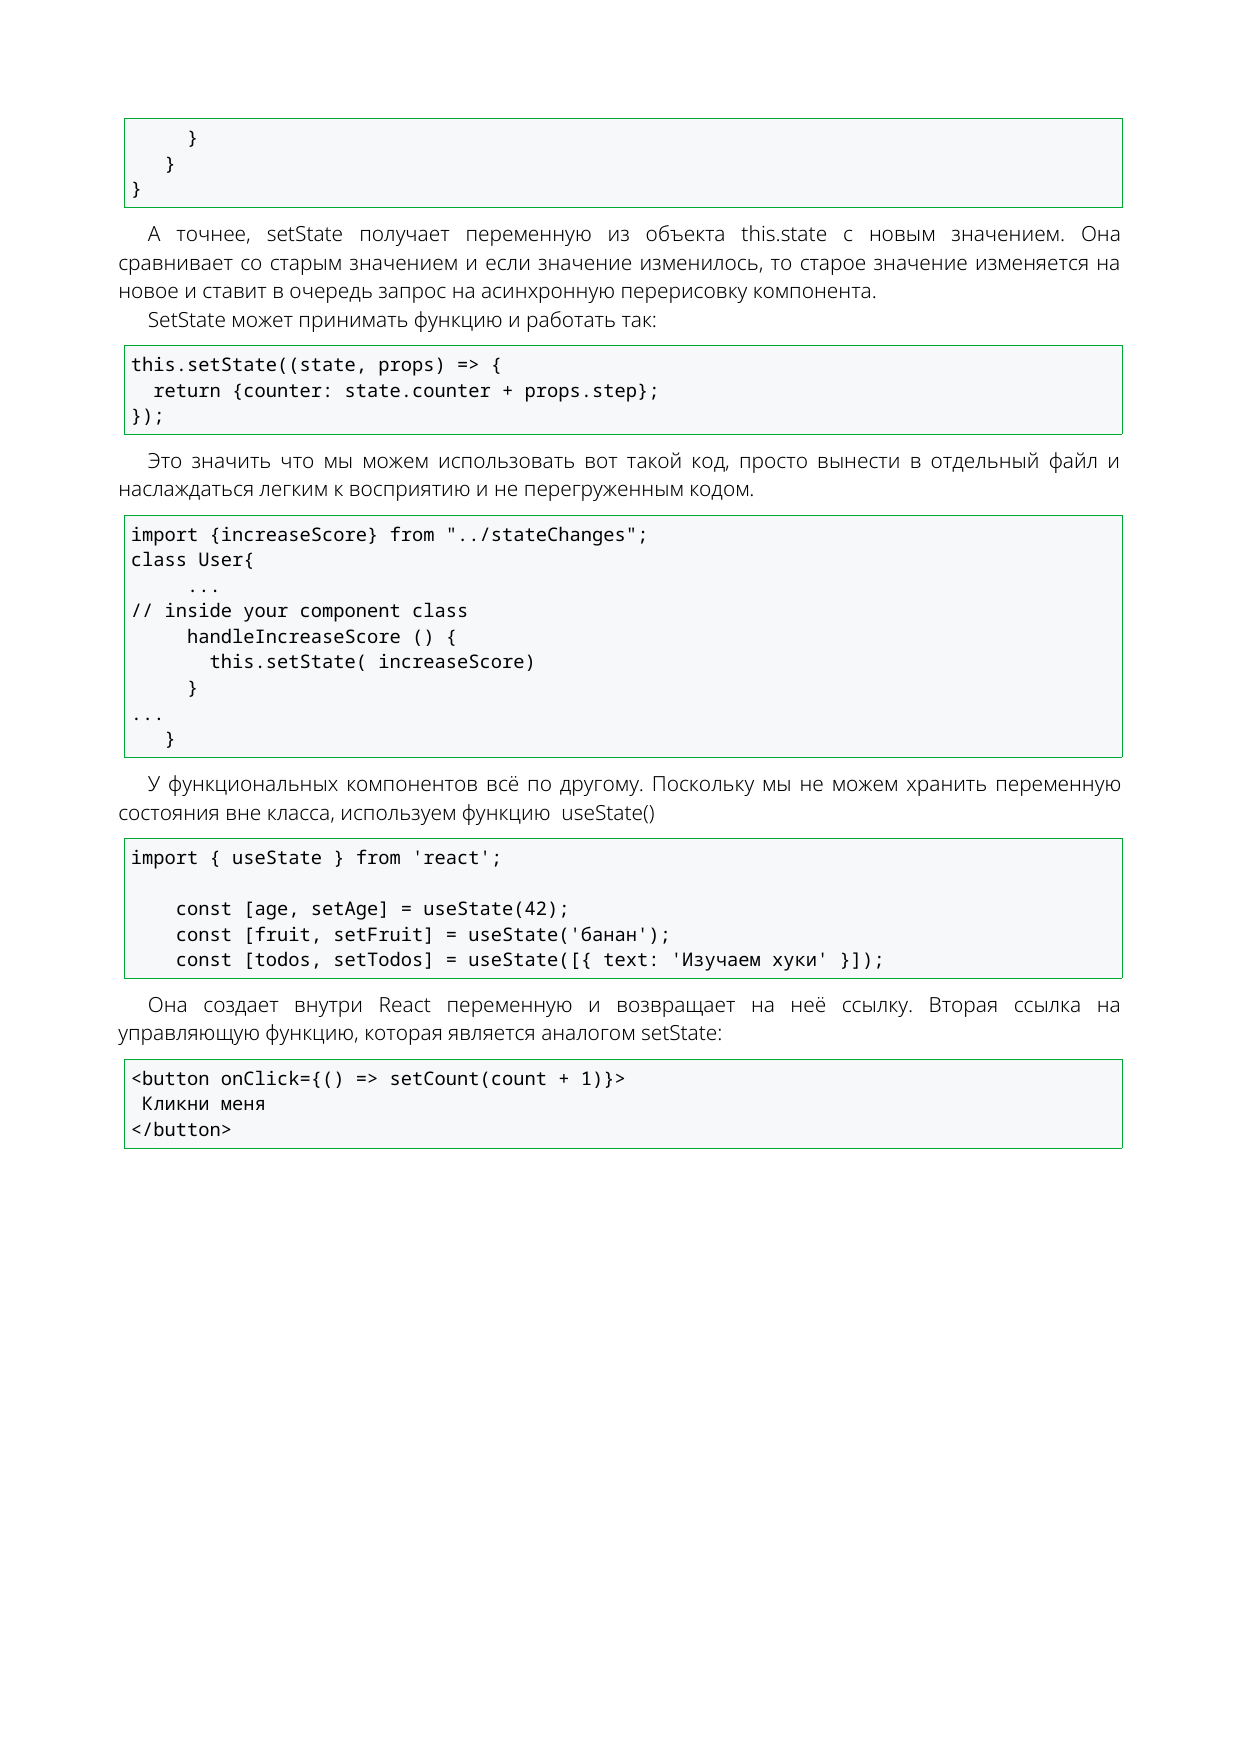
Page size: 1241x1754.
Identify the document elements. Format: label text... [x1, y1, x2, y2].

text import {increaseScore} from "../stateChanges"; [125, 516, 1122, 540]
text } [125, 719, 1122, 757]
text ... [125, 693, 1122, 719]
text this.setState((state, props) => { [125, 346, 1122, 370]
text class User{ [125, 540, 1122, 566]
text </button> [125, 1110, 1122, 1148]
text this.setState( increaseScore) [125, 642, 1122, 668]
text У функциональных компонентов всё по другому. Поскольку мы не можем хранить переменную состояния вне класса, используем функцию useState() [118, 769, 1122, 826]
text Она создает внутри React переменную и возвращает на неё ссылку. Вторая ссылка на управляющую функцию, которая является аналогом setState: [118, 990, 1122, 1047]
text Это значить что мы можем использовать вот такой код, просто вынести в отдельный файл и наслаждаться легким к восприятию и не перегруженным кодом. [118, 446, 1122, 503]
text <button onClick={() => setCount(count + 1)}> [125, 1060, 1122, 1084]
text ... [125, 566, 1122, 591]
text handleIncreaseScore () { [125, 617, 1122, 642]
text // inside your component class [125, 591, 1122, 617]
text const [age, setAge] = useState(42); [125, 889, 1122, 914]
text } [125, 668, 1122, 693]
text const [fruit, setFruit] = useState('банан'); [125, 914, 1122, 940]
text }); [125, 396, 1122, 434]
text } [125, 144, 1122, 169]
text return {counter: state.counter + props.step}; [125, 370, 1122, 396]
text } [125, 169, 1122, 207]
text Кликни меня [125, 1084, 1122, 1110]
text } [125, 119, 1122, 144]
text const [todos, setTodos] = useState([{ text: 'Изучаем хуки' }]); [125, 940, 1122, 978]
text SetState может принимать функцию и работать так: [118, 305, 1122, 333]
text import { useState } from 'react'; [125, 839, 1122, 863]
text А точнее, setState получает переменную из объекта this.state с новым значением. Она сравнивает со старым значением и если значение изменилось, то старое значение изменяется на новое и ставит в очередь запрос на асинхронную перерисовку компонента. [118, 219, 1122, 305]
